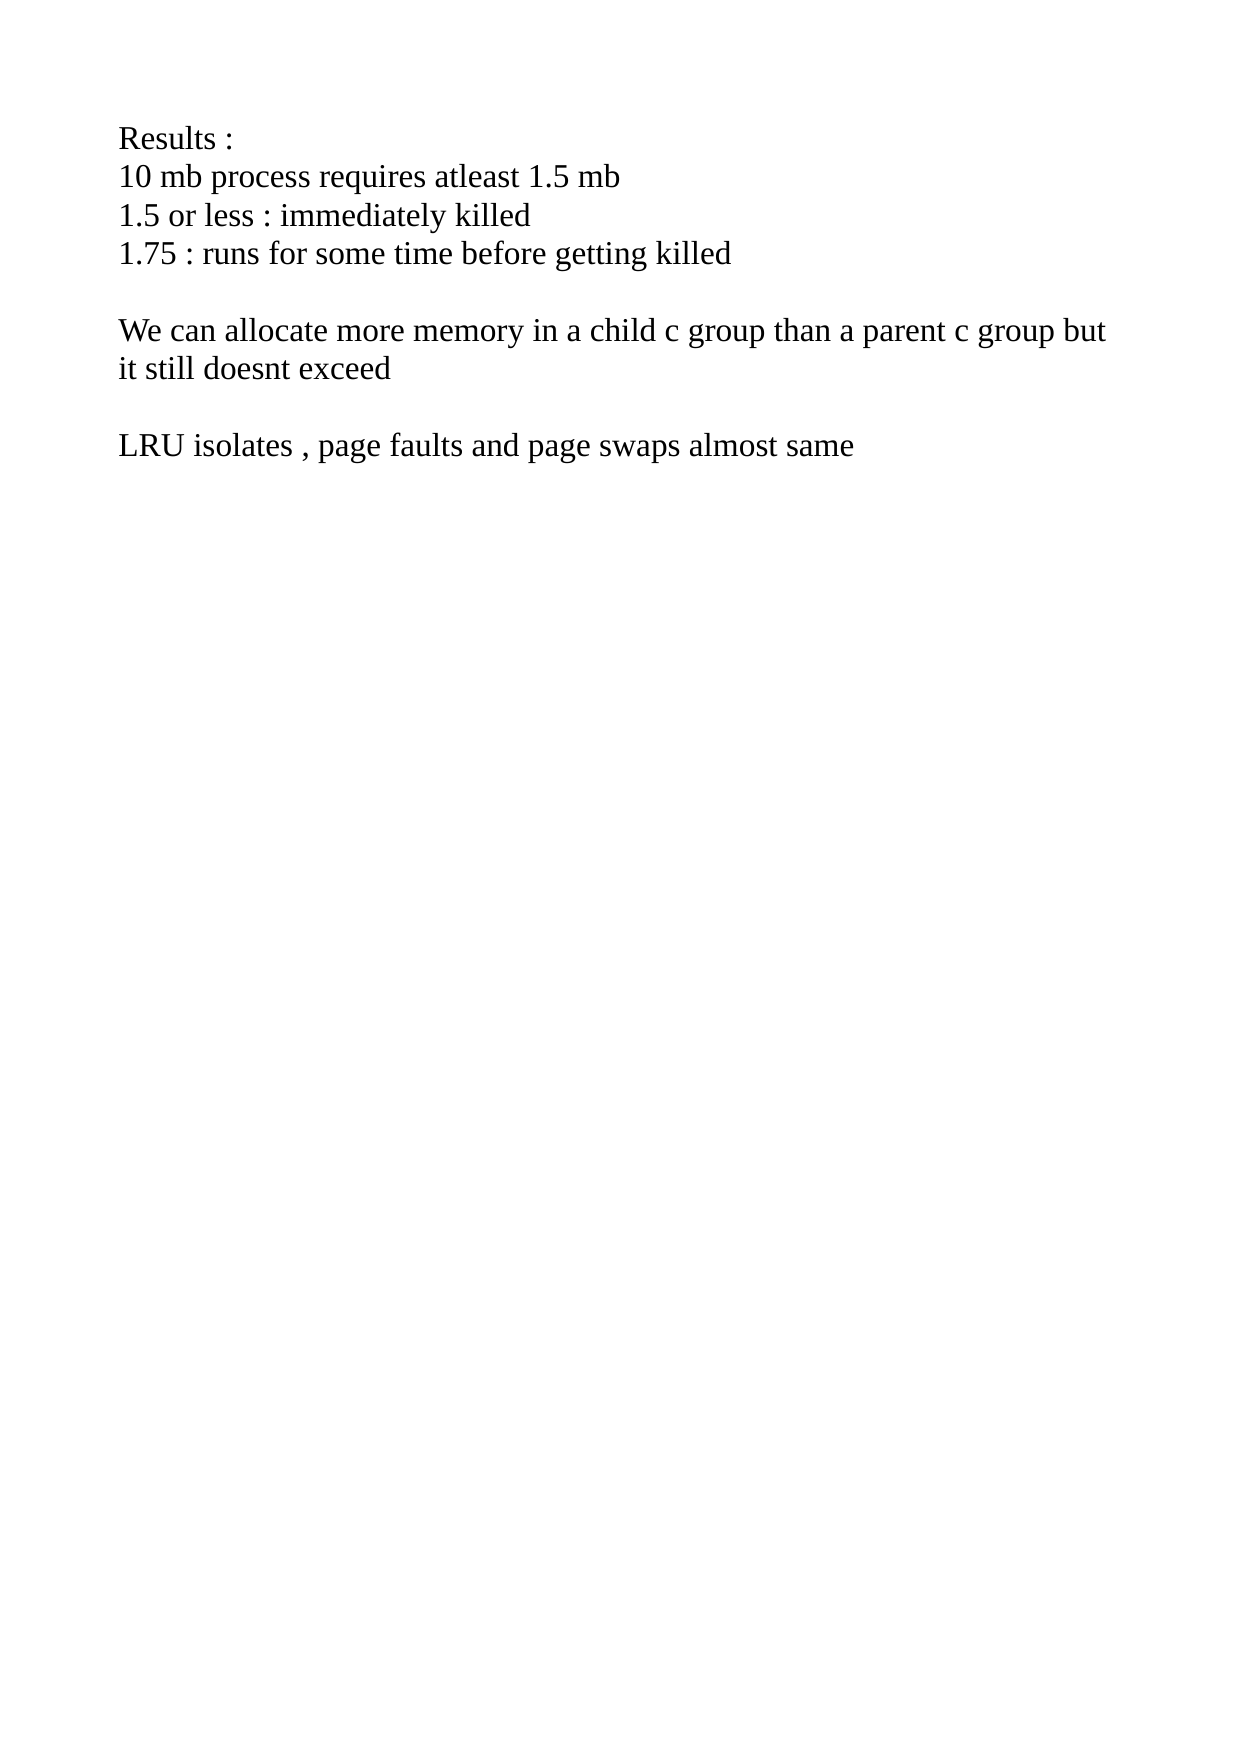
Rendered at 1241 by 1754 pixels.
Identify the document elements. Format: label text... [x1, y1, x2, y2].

text 1.75 : runs for some time before getting killed [118, 233, 1122, 271]
text 10 mb process requires atleast 1.5 mb [118, 156, 1122, 195]
text LRU isolates , page faults and page swaps almost same [118, 425, 1122, 463]
text Results : [118, 118, 1122, 156]
text 1.5 or less : immediately killed [118, 195, 1122, 233]
text We can allocate more memory in a child c group than a parent c group but it still doesnt exceed [118, 310, 1122, 386]
